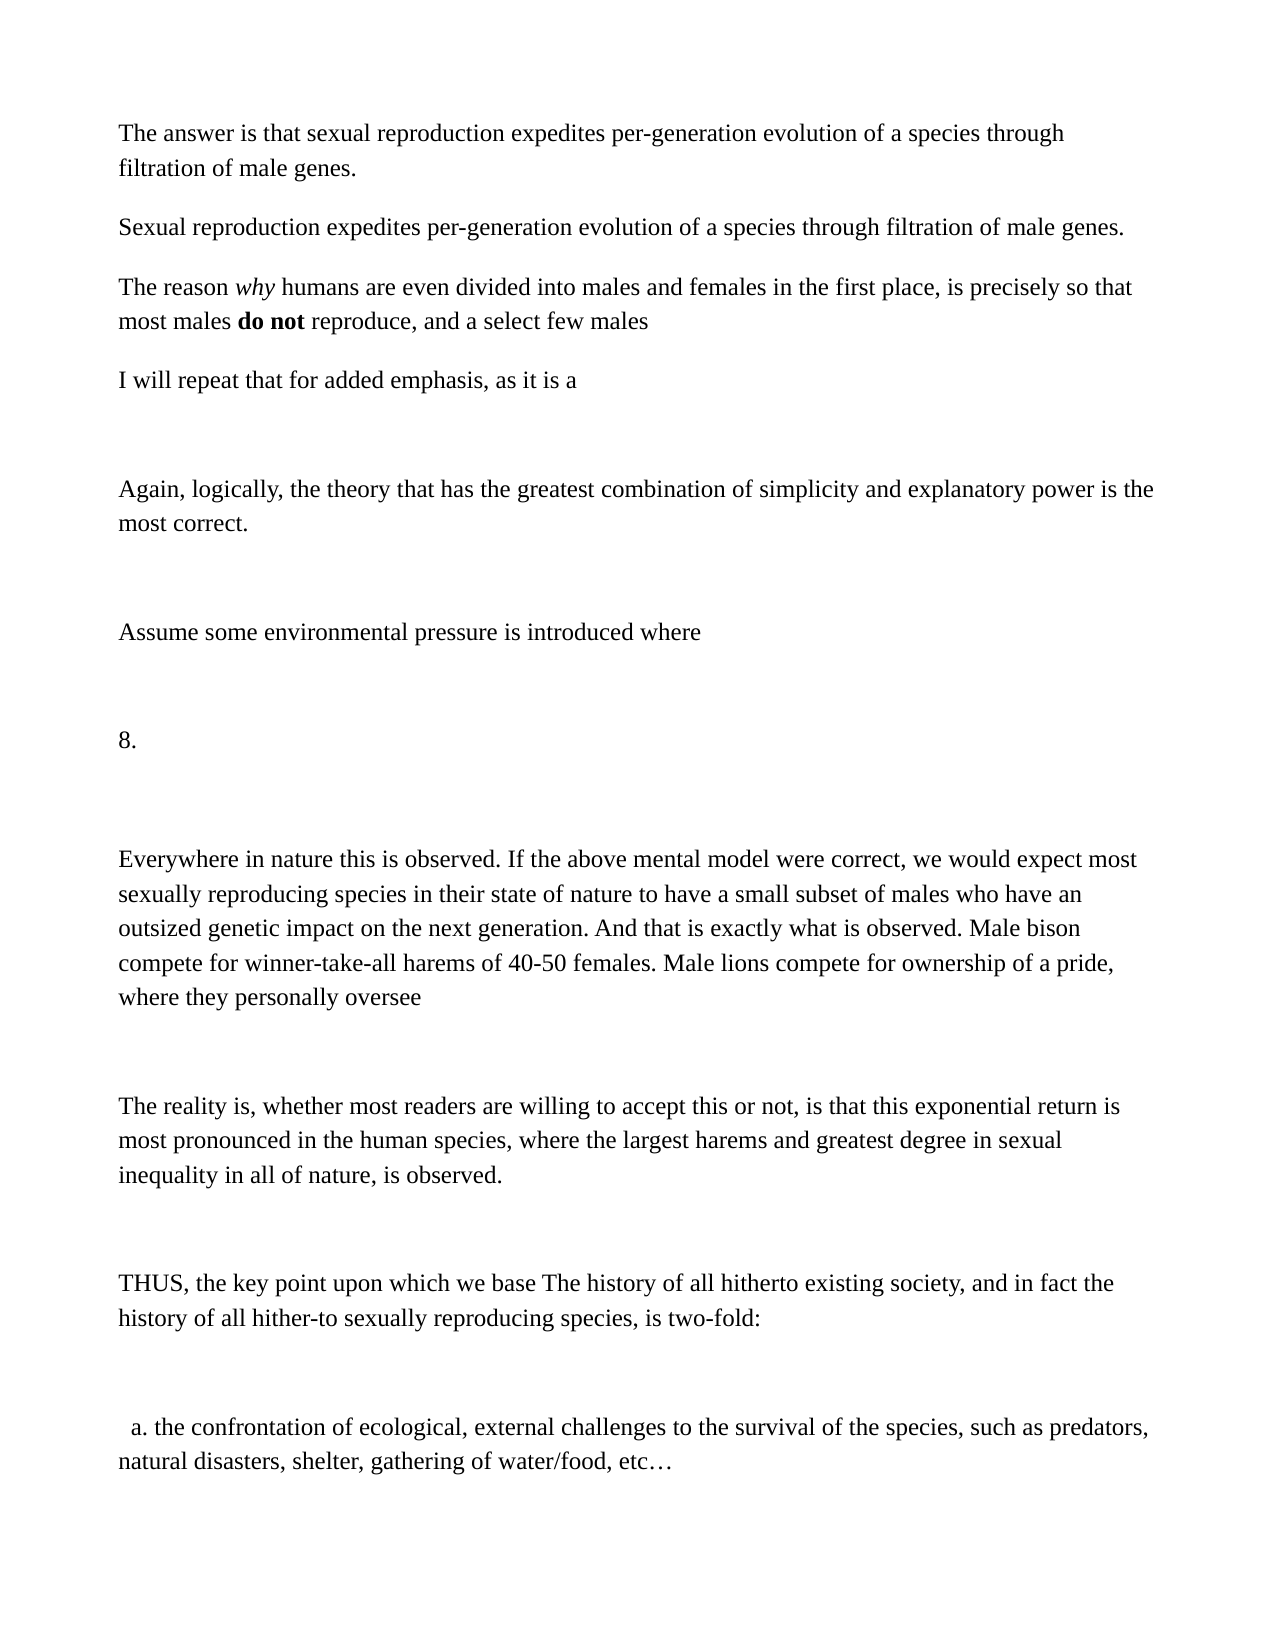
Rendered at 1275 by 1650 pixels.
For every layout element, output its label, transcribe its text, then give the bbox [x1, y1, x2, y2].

text I will repeat that for added emphasis, as it is a [118, 366, 1157, 394]
text Everywhere in nature this is observed. If the above mental model were correct, we would expect most sexually reproducing species in their state of nature to have a small subset of males who have an outsized genetic impact on the next generation. And that is exactly what is observed. Male bison compete for winner-take-all harems of 40-50 females. Male lions compete for ownership of a pride, where they personally oversee [118, 844, 1157, 1011]
text THUS, the key point upon which we base The history of all hitherto existing society, and in fact the history of all hither-to sexually reproducing species, is two-fold: [118, 1268, 1157, 1332]
text 8. [118, 726, 1157, 754]
text Again, logically, the theory that has the greatest combination of simplicity and explanatory power is the most correct. [118, 474, 1157, 537]
text a. the confrontation of ecological, external challenges to the survival of the species, such as predators, natural disasters, shelter, gathering of water/food, etc… [118, 1412, 1157, 1475]
text The reality is, whether most readers are willing to accept this or not, is that this exponential return is most pronounced in the human species, where the largest harems and greatest degree in sexual inequality in all of nature, is observed. [118, 1091, 1157, 1189]
text Assume some environmental pressure is introduced where [118, 617, 1157, 646]
text Sexual reproduction expedites per-generation evolution of a species through filtration of male genes. [118, 212, 1157, 241]
text The answer is that sexual reproduction expedites per-generation evolution of a species through filtration of male genes. [118, 118, 1157, 181]
text The reason why humans are even divided into males and females in the first place, is precisely so that most males do not reproduce, and a select few males [118, 272, 1157, 335]
